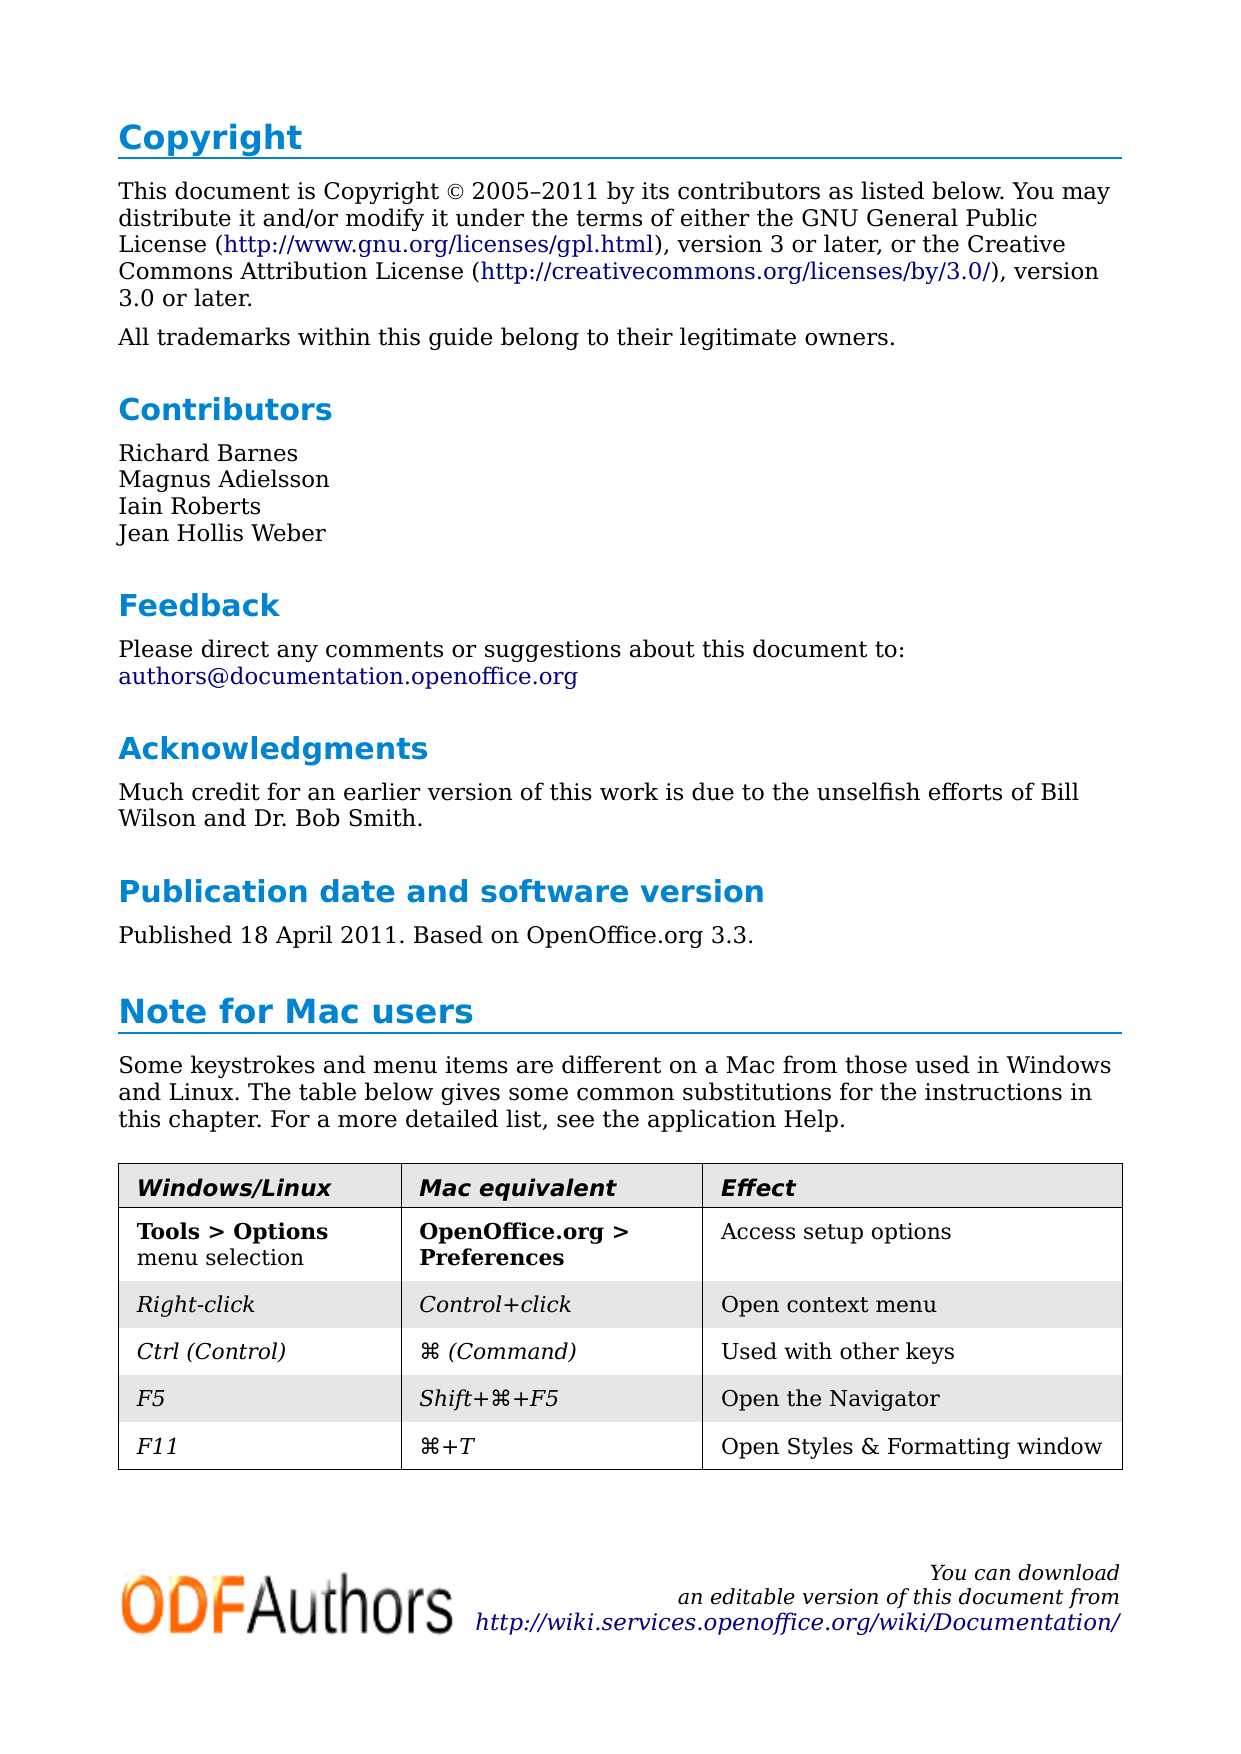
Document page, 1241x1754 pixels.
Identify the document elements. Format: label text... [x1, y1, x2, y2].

text Much credit for an earlier version of this work is due to the unselfish efforts of Bill Wilson and Dr. Bob Smith. [118, 779, 1122, 832]
table_cell Control+click [402, 1281, 702, 1328]
text Feedback [118, 589, 1122, 624]
table_cell Used with other keys [703, 1328, 1122, 1375]
text Some keystrokes and menu items are different on a Mac from those used in Windows and Linux. The table below gives some common substitutions for the instructions in this chapter. For a more detailed list, see the application Help. [118, 1053, 1122, 1133]
text Published 18 April 2011. Based on OpenOffice.org 3.3. [118, 922, 1122, 948]
table_cell Open Styles & Formatting window [703, 1422, 1122, 1469]
subtitle Copyright [118, 118, 1122, 157]
table_cell z+T [402, 1422, 702, 1469]
text Acknowledgments [118, 731, 1122, 767]
text This document is Copyright © 2005–2011 by its contributors as listed below. You may distribute it and/or modify it under the terms of either the GNU General Public License (http://www.gnu.org/licenses/gpl.html), version 3 or later, or the Creative Commons Attribution License (http://creativecommons.org/licenses/by/3.0/), version 3.0 or later. [118, 178, 1122, 311]
table_cell Open the Navigator [703, 1375, 1122, 1422]
table_cell F5 [119, 1375, 401, 1422]
table_header Effect [703, 1164, 1122, 1207]
table_cell Shift+z+F5 [402, 1375, 702, 1422]
table_cell F11 [119, 1422, 401, 1469]
table_cell z (Command) [402, 1328, 702, 1375]
text Please direct any comments or suggestions about this document to: authors@documentation.openoffice.org [118, 636, 1122, 689]
picture [116, 1567, 459, 1642]
table_cell OpenOffice.org > Preferences [402, 1208, 702, 1281]
text Publication date and software version [118, 874, 1122, 909]
table_cell Ctrl (Control) [119, 1328, 401, 1375]
text All trademarks within this guide belong to their legitimate owners. [118, 324, 1122, 351]
subtitle Note for Mac users [118, 993, 1122, 1032]
table_cell Right-click [119, 1281, 401, 1328]
table_header Windows/Linux [119, 1164, 401, 1207]
table_header Mac equivalent [402, 1164, 702, 1207]
table_cell Tools > Options menu selection [119, 1208, 401, 1281]
table_cell Open context menu [703, 1281, 1122, 1328]
text Richard Barnes Magnus Adielsson Iain Roberts Jean Hollis Weber [118, 440, 1122, 547]
text Contributors [118, 392, 1122, 428]
table_cell Access setup options [703, 1208, 1122, 1281]
